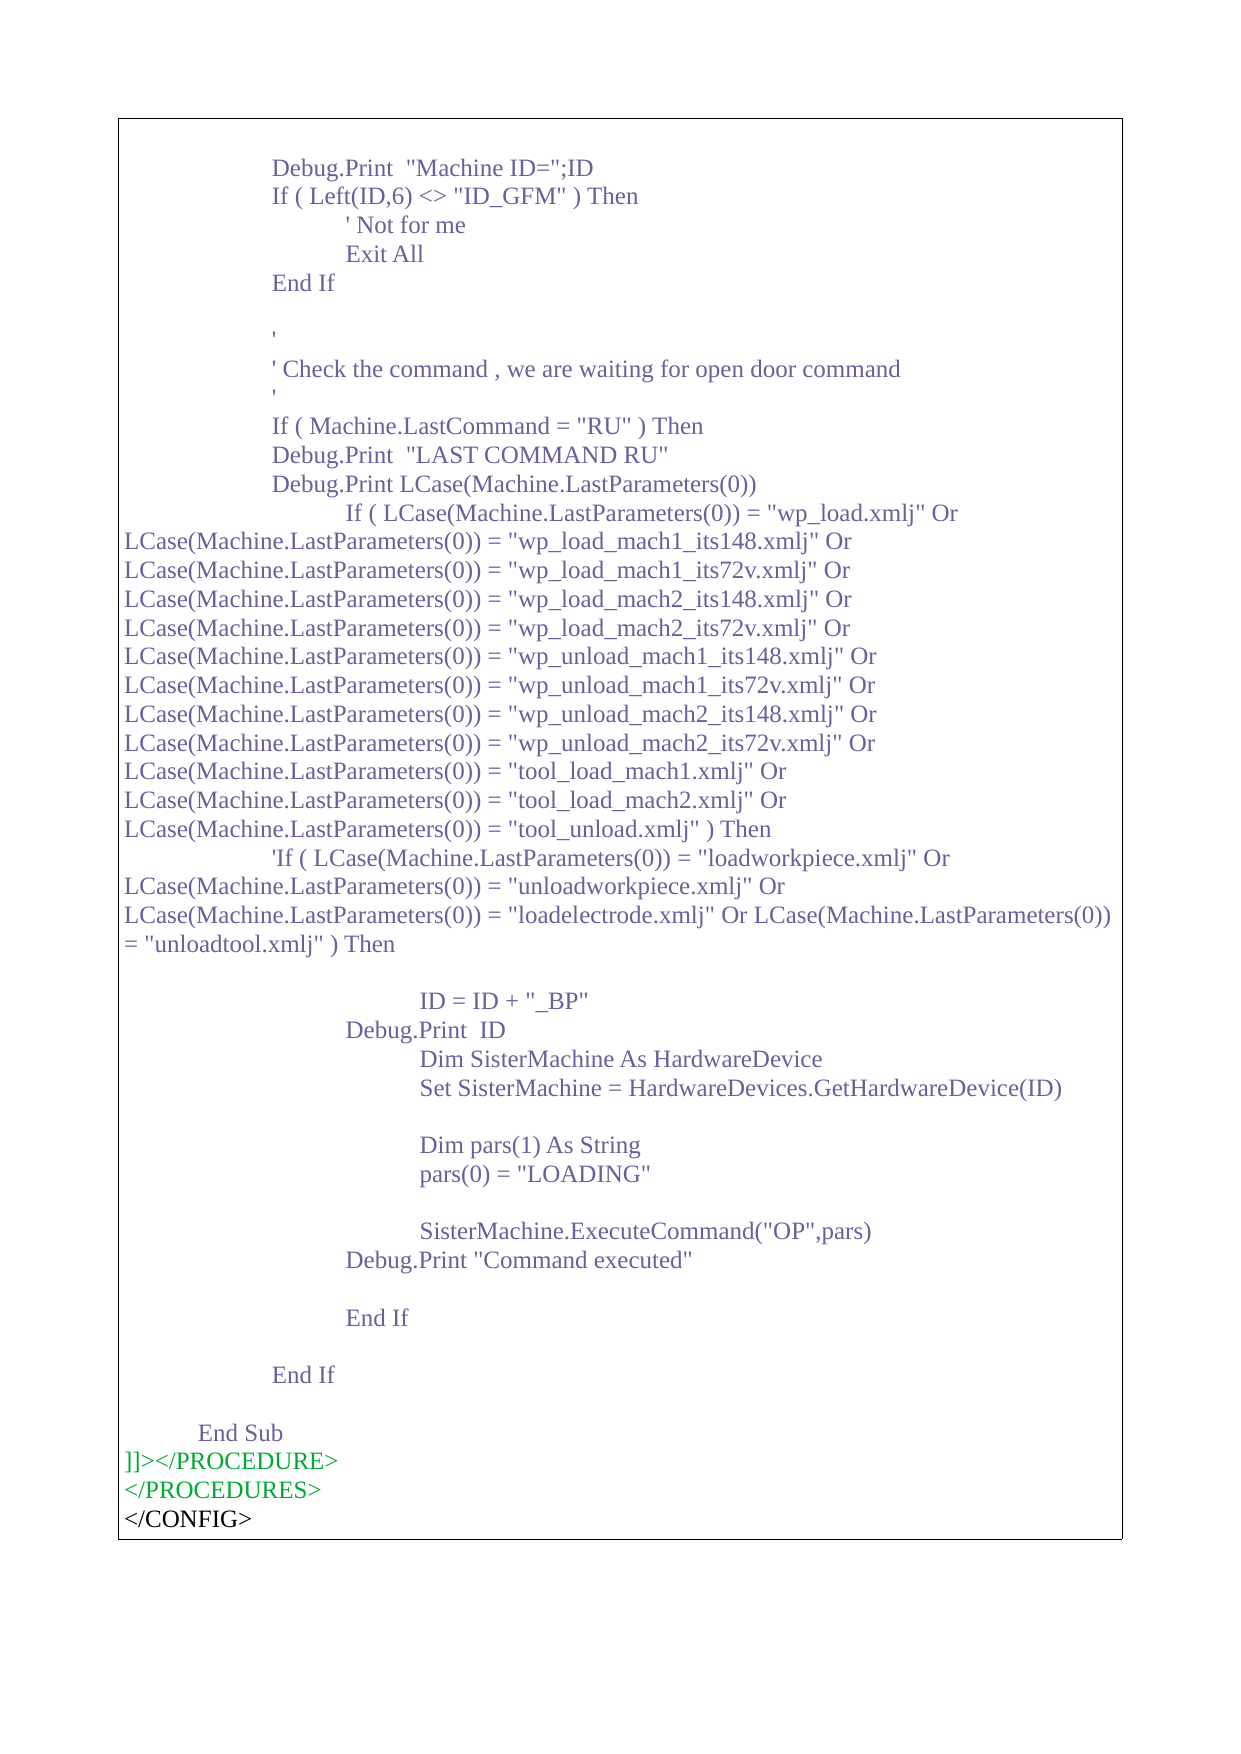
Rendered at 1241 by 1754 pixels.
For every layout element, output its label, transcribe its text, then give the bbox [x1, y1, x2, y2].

table_cell Debug.Print "Machine ID=";ID If ( Left(ID,6) <> "ID_GFM" ) Then ' Not for me Exit All End If ' ' Check the command , we are waiting for open door command ' If ( Machine.LastCommand = "RU" ) Then Debug.Print "LAST COMMAND RU" Debug.Print LCase(Machine.LastParameters(0)) If ( LCase(Machine.LastParameters(0)) = "wp_load.xmlj" Or LCase(Machine.LastParameters(0)) = "wp_load_mach1_its148.xmlj" Or LCase(Machine.LastParameters(0)) = "wp_load_mach1_its72v.xmlj" Or LCase(Machine.LastParameters(0)) = "wp_load_mach2_its148.xmlj" Or LCase(Machine.LastParameters(0)) = "wp_load_mach2_its72v.xmlj" Or LCase(Machine.LastParameters(0)) = "wp_unload_mach1_its148.xmlj" Or LCase(Machine.LastParameters(0)) = "wp_unload_mach1_its72v.xmlj" Or LCase(Machine.LastParameters(0)) = "wp_unload_mach2_its148.xmlj" Or LCase(Machine.LastParameters(0)) = "wp_unload_mach2_its72v.xmlj" Or LCase(Machine.LastParameters(0)) = "tool_load_mach1.xmlj" Or LCase(Machine.LastParameters(0)) = "tool_load_mach2.xmlj" Or LCase(Machine.LastParameters(0)) = "tool_unload.xmlj" ) Then 'If ( LCase(Machine.LastParameters(0)) = "loadworkpiece.xmlj" Or LCase(Machine.LastParameters(0)) = "unloadworkpiece.xmlj" Or LCase(Machine.LastParameters(0)) = "loadelectrode.xmlj" Or LCase(Machine.LastParameters(0)) = "unloadtool.xmlj" ) Then ID = ID + "_BP" Debug.Print ID Dim SisterMachine As HardwareDevice Set SisterMachine = HardwareDevices.GetHardwareDevice(ID) Dim pars(1) As String pars(0) = "LOADING" SisterMachine.ExecuteCommand("OP",pars) Debug.Print "Command executed" End If End If End Sub ]]></PROCEDURE> </PROCEDURES> </CONFIG> [119, 119, 1122, 1538]
